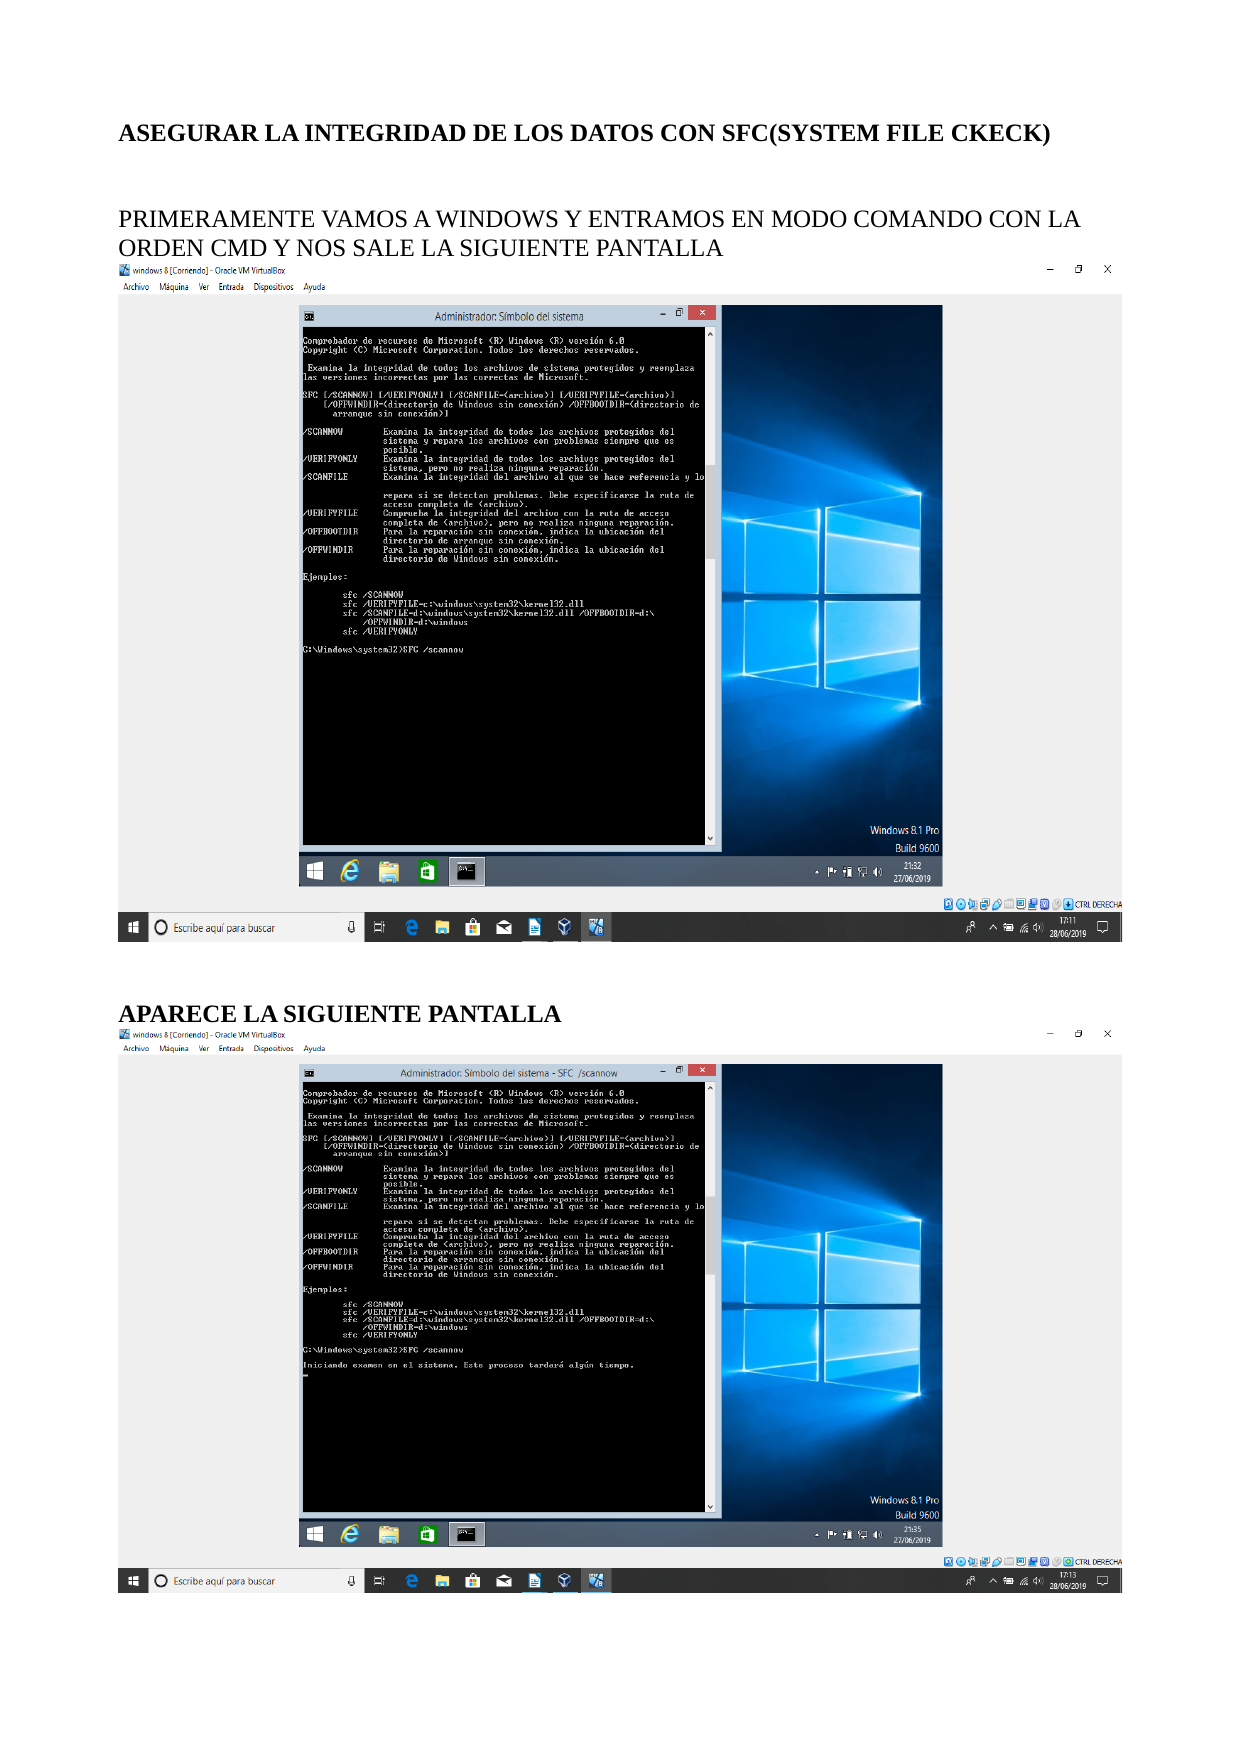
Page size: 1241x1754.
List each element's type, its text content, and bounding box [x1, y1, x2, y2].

text ASEGURAR LA INTEGRIDAD DE LOS DATOS CON SFC(SYSTEM FILE CKECK) [118, 118, 1122, 147]
picture [118, 1027, 1123, 1593]
text PRIMERAMENTE VAMOS A WINDOWS Y ENTRAMOS EN MODO COMANDO CON LA ORDEN CMD Y NOS SALE LA SIGUIENTE PANTALLA [118, 204, 1122, 261]
text APARECE LA SIGUIENTE PANTALLA [118, 999, 1122, 1027]
picture [118, 261, 1123, 942]
